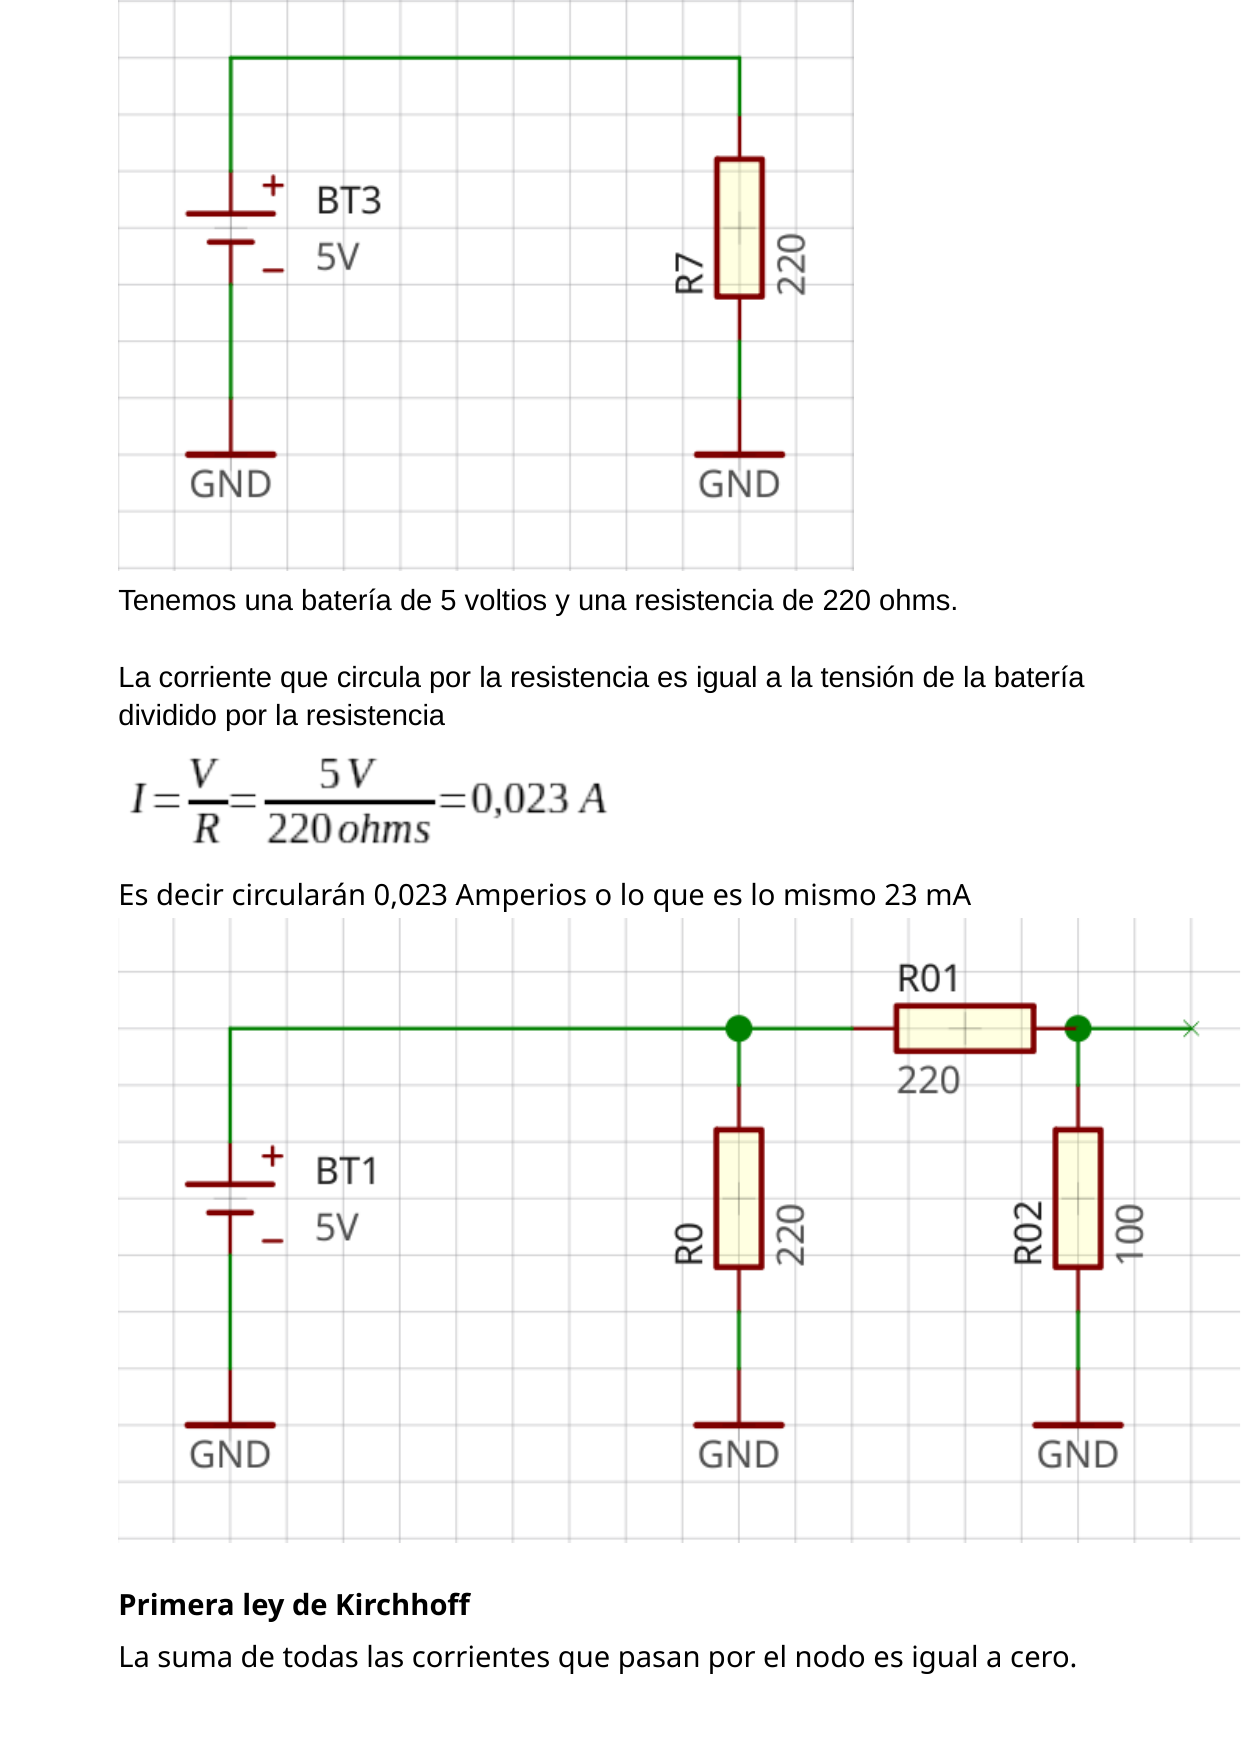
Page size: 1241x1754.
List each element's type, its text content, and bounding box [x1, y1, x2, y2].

text [118, 1543, 1122, 1549]
text Tenemos una batería de 5 voltios y una resistencia de 220 ohms. La corriente que circula por la resistencia es igual a la tensión de la batería dividido por la resistencia [118, 0, 1122, 732]
subtitle Primera ley de Kirchhoff [118, 1584, 1122, 1623]
picture [118, 751, 619, 855]
text Es decir circularán 0,023 Amperios o lo que es lo mismo 23 mA [118, 874, 1122, 918]
picture [118, 0, 854, 571]
picture [118, 918, 1241, 1543]
text La suma de todas las corrientes que pasan por el nodo es igual a cero. [118, 1636, 1122, 1721]
